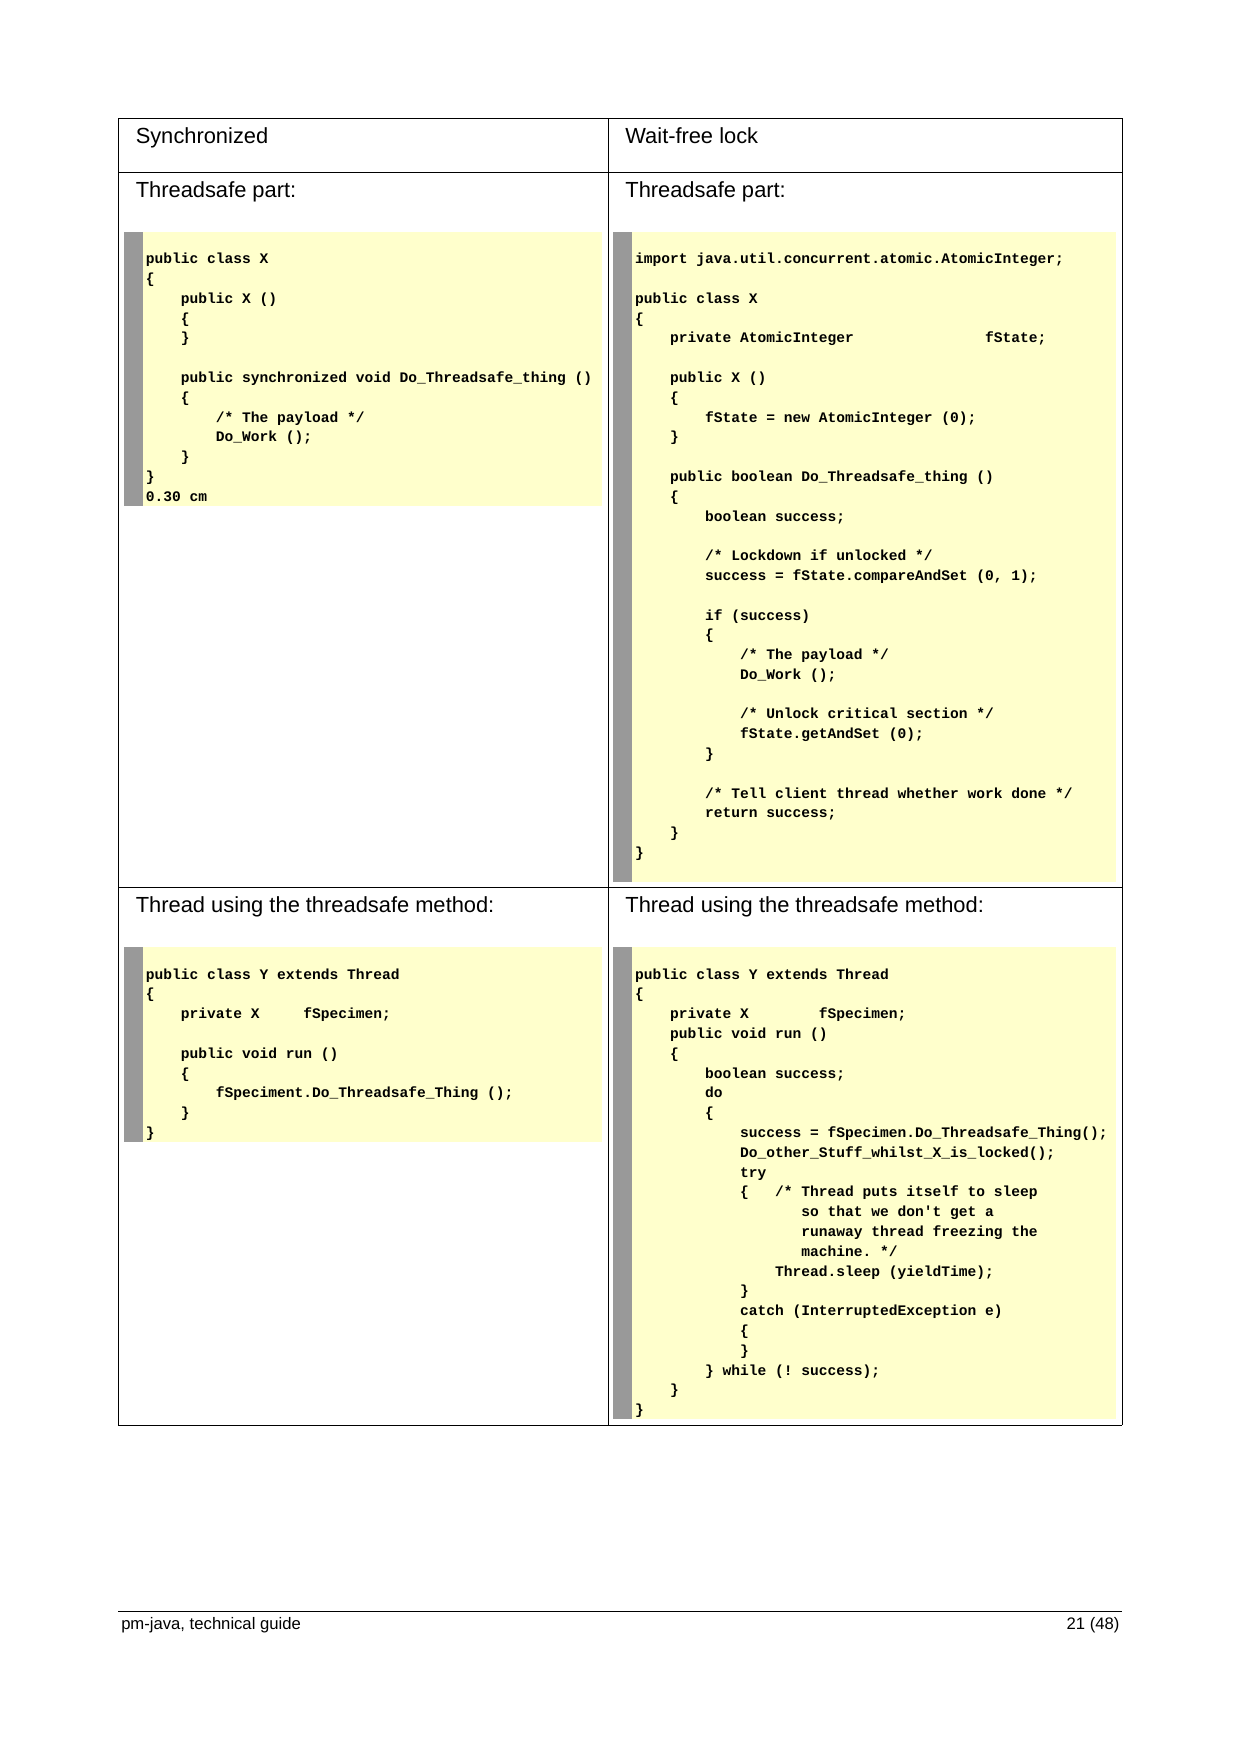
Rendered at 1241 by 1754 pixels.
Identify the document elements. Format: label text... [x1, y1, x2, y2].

table_cell Threadsafe part: import java.util.concurrent.atomic.AtomicInteger; public class X { private AtomicInteger fState; public X () { fState = new AtomicInteger (0); } public boolean Do_Threadsafe_thing () { boolean success; /* Lockdown if unlocked */ success = fState.compareAndSet (0, 1); if (success) { /* The payload */ Do_Work (); /* Unlock critical section */ fState.getAndSet (0); } /* Tell client thread whether work done */ return success; } } [609, 173, 1122, 887]
table_header Synchronized [119, 119, 608, 172]
table_header Wait-free lock [609, 119, 1122, 172]
table_cell Thread using the threadsafe method: public class Y extends Thread { private X fSpecimen; public void run () { fSpeciment.Do_Threadsafe_Thing (); } } [119, 888, 608, 1424]
table_cell Thread using the threadsafe method: public class Y extends Thread { private X fSpecimen; public void run () { boolean success; do { success = fSpecimen.Do_Threadsafe_Thing(); Do_other_Stuff_whilst_X_is_locked(); try { /* Thread puts itself to sleep so that we don't get a runaway thread freezing the machine. */ Thread.sleep (yieldTime); } catch (InterruptedException e) { } } while (! success); } } [609, 888, 1122, 1424]
table_cell Threadsafe part: public class X { public X () { } public synchronized void Do_Threadsafe_thing () { /* The payload */ Do_Work (); } } 0.30 cm [119, 173, 608, 887]
